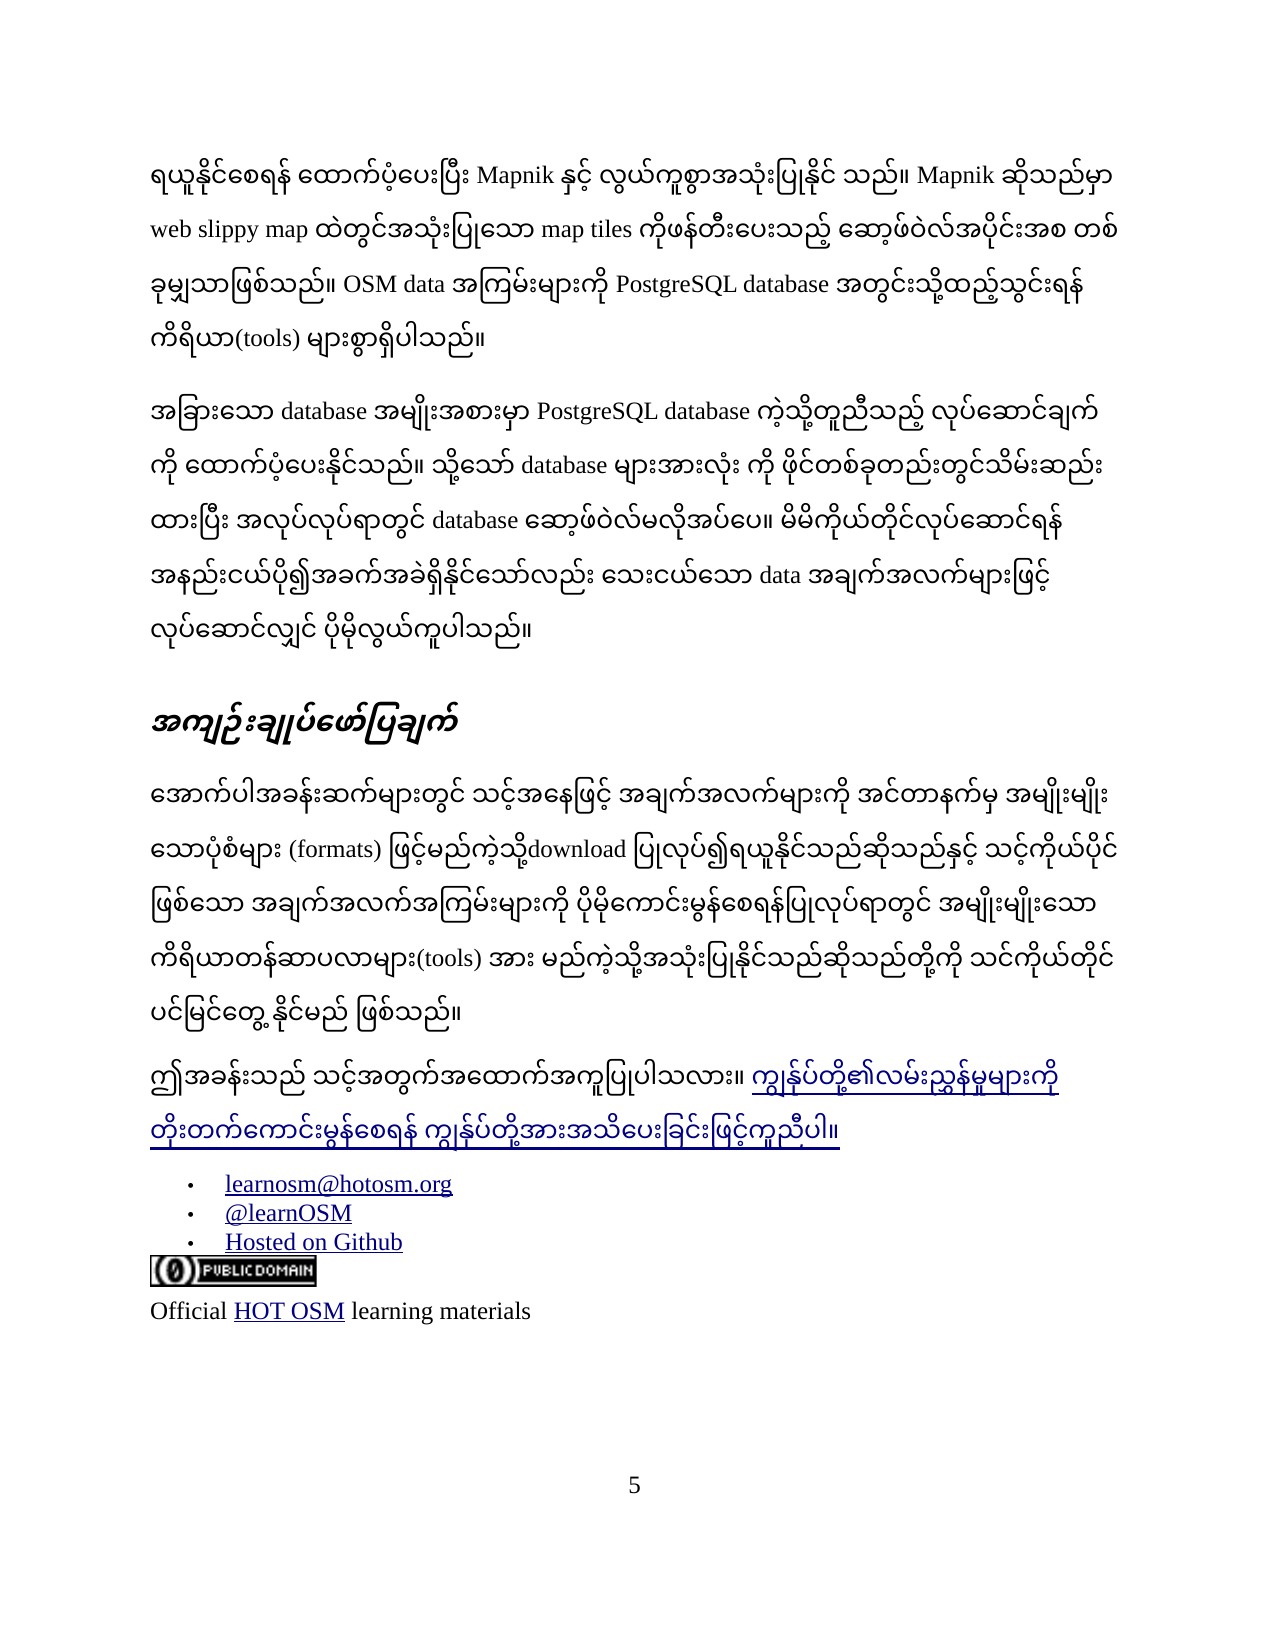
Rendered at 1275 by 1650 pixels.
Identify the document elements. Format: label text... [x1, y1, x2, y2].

text Official HOT OSM learning materials [150, 1296, 1125, 1324]
list @learnOSM [187, 1198, 1125, 1227]
picture [150, 1255, 317, 1287]
list Hosted on Github [187, 1227, 1125, 1256]
text ရယူနိုင်စေရန် ထောက်ပံ့ပေးပြီး Mapnik နှင့် လွယ်ကူစွာအသုံးပြုနိုင် သည်။ Mapnik ဆိုသည်မှာ web slippy map ထဲတွင်အသုံးပြုသော map tiles ကိုဖန်တီးပေးသည့် ဆော့ဖ်ဝဲလ်အပိုင်းအစ တစ်ခုမျှသာဖြစ်သည်။ OSM data အကြမ်းများကို PostgreSQL database အတွင်းသို့ထည့်သွင်းရန် ကိရိယာ(tools) များစွာရှိပါသည်။ [150, 150, 1125, 368]
text ဤအခန်းသည် သင့်အတွက်အထောက်အကူပြုပါသလား။ ကျွန်ုပ်တို့၏လမ်းညွှန်မှုများကိုတိုးတက်ကောင်းမွန်စေရန် ကျွန်ုပ်တို့အားအသိပေးခြင်းဖြင့်ကူညီပါ။ [150, 1051, 1125, 1160]
text အောက်ပါအခန်းဆက်များတွင် သင့်အနေဖြင့် အချက်အလက်များကို အင်တာနက်မှ အမျိုးမျိုးသောပုံစံများ (formats) ဖြင့်မည်ကဲ့သို့download ပြုလုပ်၍ရယူနိုင်သည်ဆိုသည်နှင့် သင့်ကိုယ်ပိုင်ဖြစ်သော အချက်အလက်အကြမ်းများကို ပိုမိုကောင်းမွန်စေရန်ပြုလုပ်ရာတွင် အမျိုးမျိုးသော ကိရိယာတန်ဆာပလာများ(tools) အား မည်ကဲ့သို့အသုံးပြုနိုင်သည်ဆိုသည်တို့ကို သင်ကိုယ်တိုင်ပင်မြင်တွေ့ နိုင်မည် ဖြစ်သည်။ [150, 769, 1125, 1042]
list learnosm@hotosm.org [187, 1169, 1125, 1198]
subtitle အကျဉ်းချုပ်ဖော်ပြချက် [150, 693, 1125, 757]
text အခြားသော database အမျိုးအစားမှာ PostgreSQL database ကဲ့သို့တူညီသည့် လုပ်ဆောင်ချက်ကို ထောက်ပံ့ပေးနိုင်သည်။ သို့သော် database များအားလုံး ကို ဖိုင်တစ်ခုတည်းတွင်သိမ်းဆည်းထားပြီး အလုပ်လုပ်ရာတွင် database ဆော့ဖ်ဝဲလ်မလိုအပ်ပေ။ မိမိကိုယ်တိုင်လုပ်ဆောင်ရန် အနည်းငယ်ပို၍အခက်အခဲရှိနိုင်သော်လည်း သေးငယ်သော data အချက်အလက်များဖြင့် လုပ်ဆောင်လျှင် ပိုမိုလွယ်ကူပါသည်။ [150, 386, 1125, 659]
